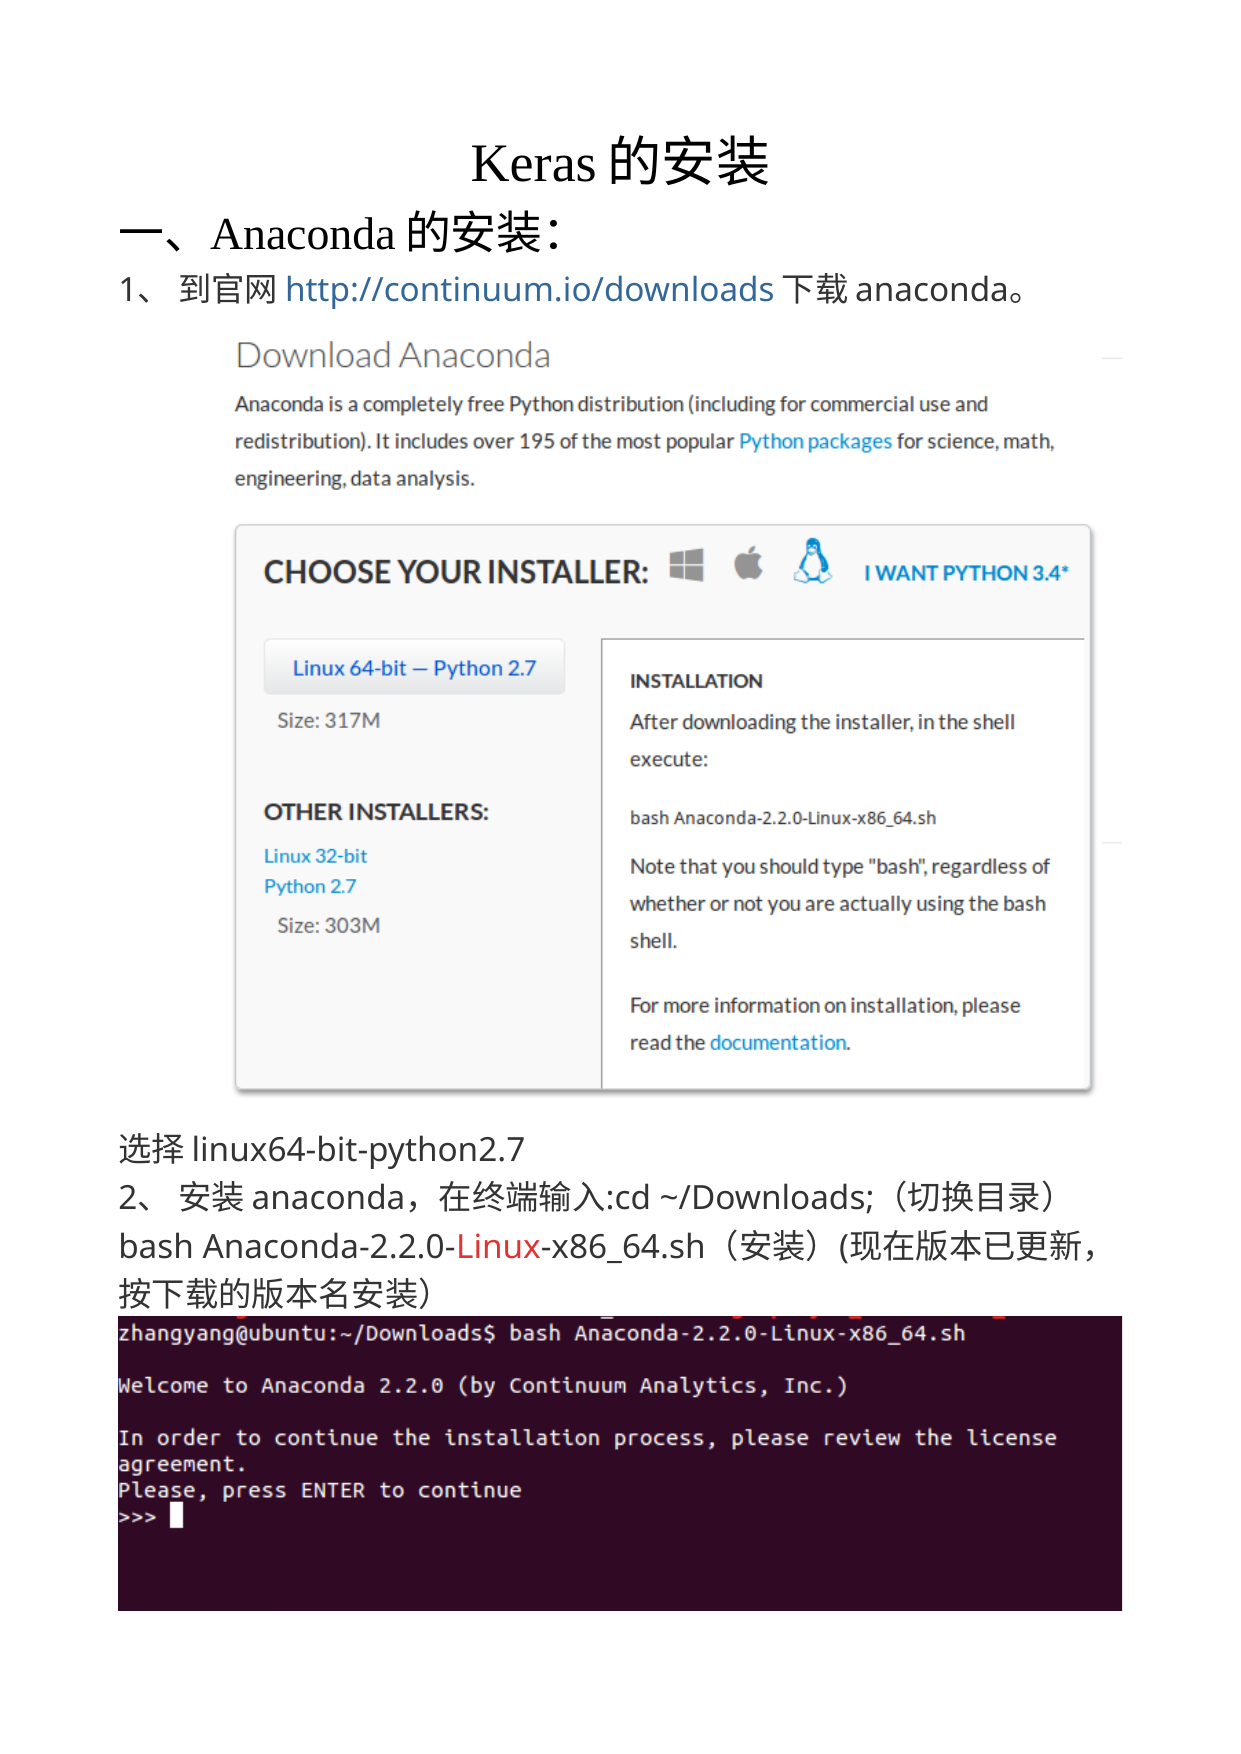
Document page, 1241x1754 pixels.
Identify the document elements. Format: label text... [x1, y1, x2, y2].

text 2、 安装anaconda，在终端输入:cd ~/Downloads;（切换目录） [118, 1171, 1122, 1219]
text 一、Anaconda的安装： [118, 197, 1122, 263]
picture [118, 311, 1123, 1123]
text bash Anaconda-2.2.0-Linux-x86_64.sh（安装）(现在版本已更新，按下载的版本名安装） [118, 1219, 1122, 1316]
text 选择linux64-bit-python2.7 [118, 1123, 1122, 1171]
picture [118, 1316, 1123, 1611]
text 1、 到官网http://continuum.io/downloads下载anaconda。 [118, 263, 1122, 311]
text Keras的安装 [118, 118, 1122, 197]
